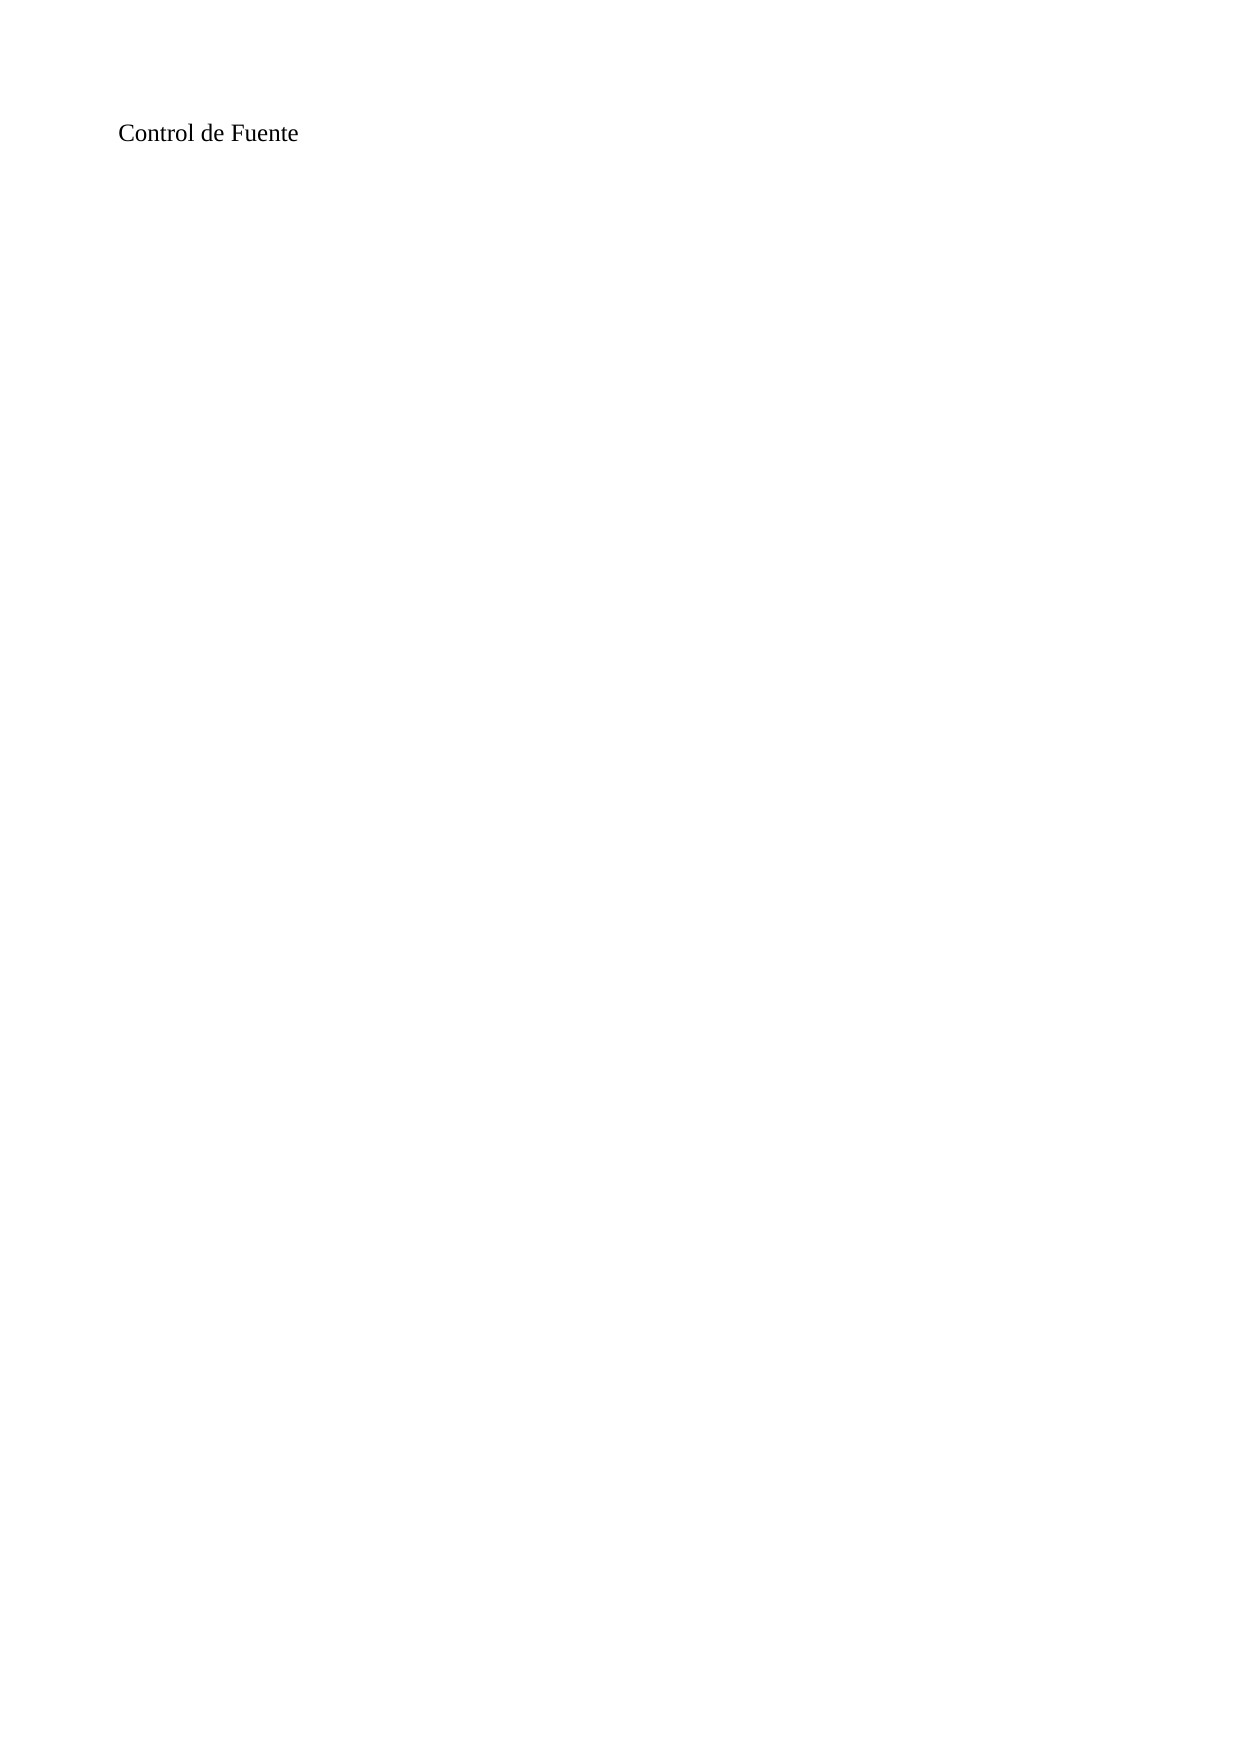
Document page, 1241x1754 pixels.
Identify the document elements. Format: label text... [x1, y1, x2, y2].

text Control de Fuente [118, 118, 1122, 147]
